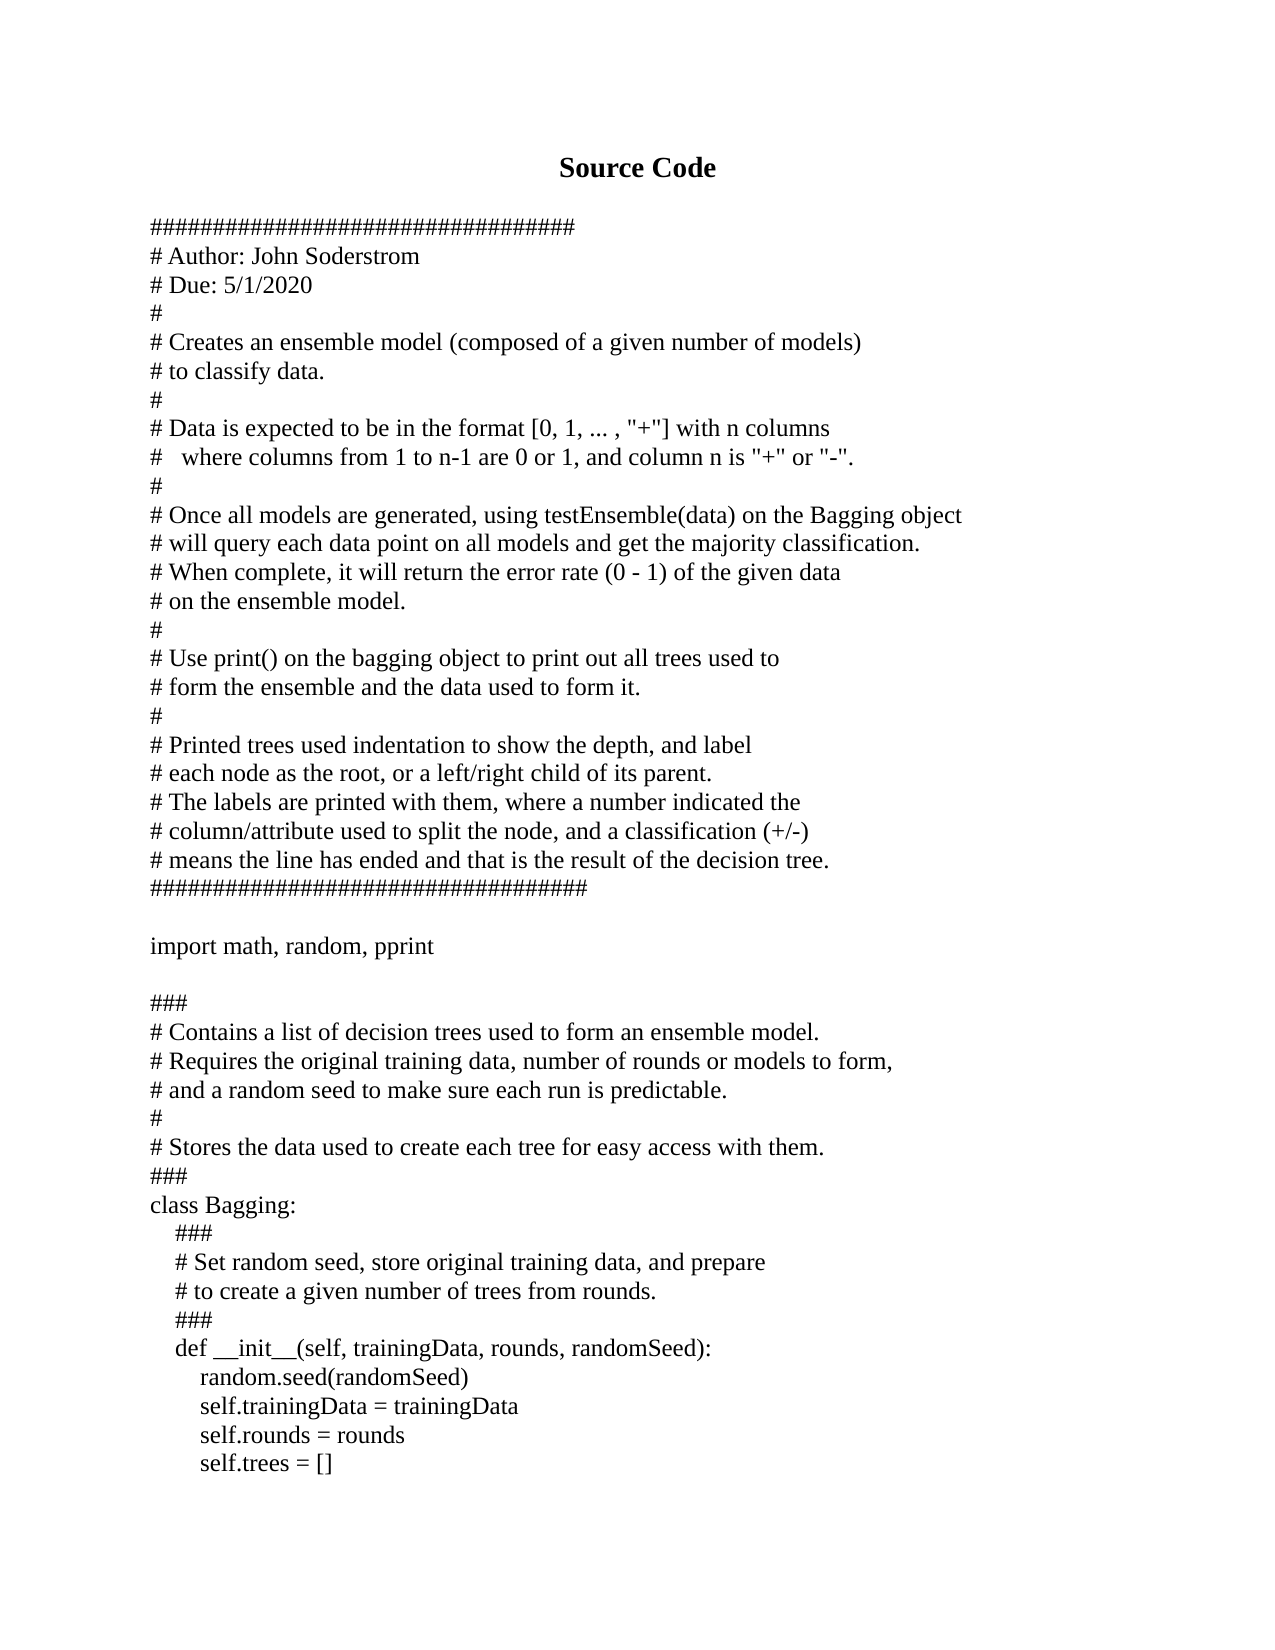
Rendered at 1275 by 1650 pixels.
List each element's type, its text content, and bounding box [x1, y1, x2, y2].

text ### [150, 1218, 1125, 1247]
text # [150, 385, 1125, 413]
text # Once all models are generated, using testEnsemble(data) on the Bagging object [150, 500, 1125, 528]
text # [150, 701, 1125, 730]
text # The labels are printed with them, where a number indicated the [150, 787, 1125, 816]
text # where columns from 1 to n-1 are 0 or 1, and column n is "+" or "-". [150, 442, 1125, 471]
text ### [150, 1305, 1125, 1333]
text # each node as the root, or a left/right child of its parent. [150, 758, 1125, 787]
text # [150, 298, 1125, 327]
text ################################### [150, 873, 1125, 902]
text # Set random seed, store original training data, and prepare [150, 1247, 1125, 1276]
text # Printed trees used indentation to show the depth, and label [150, 730, 1125, 758]
text import math, random, pprint [150, 931, 1125, 960]
text self.trees = [] [150, 1448, 1125, 1477]
text ### [150, 1161, 1125, 1190]
text self.rounds = rounds [150, 1420, 1125, 1448]
text # to create a given number of trees from rounds. [150, 1276, 1125, 1305]
text # When complete, it will return the error rate (0 - 1) of the given data [150, 557, 1125, 586]
text # Creates an ensemble model (composed of a given number of models) [150, 327, 1125, 356]
text self.trainingData = trainingData [150, 1391, 1125, 1420]
text # Due: 5/1/2020 [150, 270, 1125, 298]
text # Data is expected to be in the format [0, 1, ... , "+"] with n columns [150, 413, 1125, 442]
text ### [150, 988, 1125, 1017]
text random.seed(randomSeed) [150, 1362, 1125, 1391]
text def __init__(self, trainingData, rounds, randomSeed): [150, 1333, 1125, 1362]
text # Author: John Soderstrom [150, 241, 1125, 270]
text # Stores the data used to create each tree for easy access with them. [150, 1132, 1125, 1161]
text # Use print() on the bagging object to print out all trees used to [150, 643, 1125, 672]
text # column/attribute used to split the node, and a classification (+/-) [150, 816, 1125, 845]
text # will query each data point on all models and get the majority classification. [150, 528, 1125, 557]
text # to classify data. [150, 356, 1125, 385]
text # [150, 1103, 1125, 1132]
text # [150, 615, 1125, 643]
text # [150, 471, 1125, 500]
text # means the line has ended and that is the result of the decision tree. [150, 845, 1125, 873]
text class Bagging: [150, 1190, 1125, 1218]
text # Requires the original training data, number of rounds or models to form, [150, 1046, 1125, 1075]
text # on the ensemble model. [150, 586, 1125, 615]
text # and a random seed to make sure each run is predictable. [150, 1075, 1125, 1103]
text ################################## [150, 212, 1125, 241]
text Source Code [150, 150, 1125, 183]
text # form the ensemble and the data used to form it. [150, 672, 1125, 701]
text # Contains a list of decision trees used to form an ensemble model. [150, 1017, 1125, 1046]
